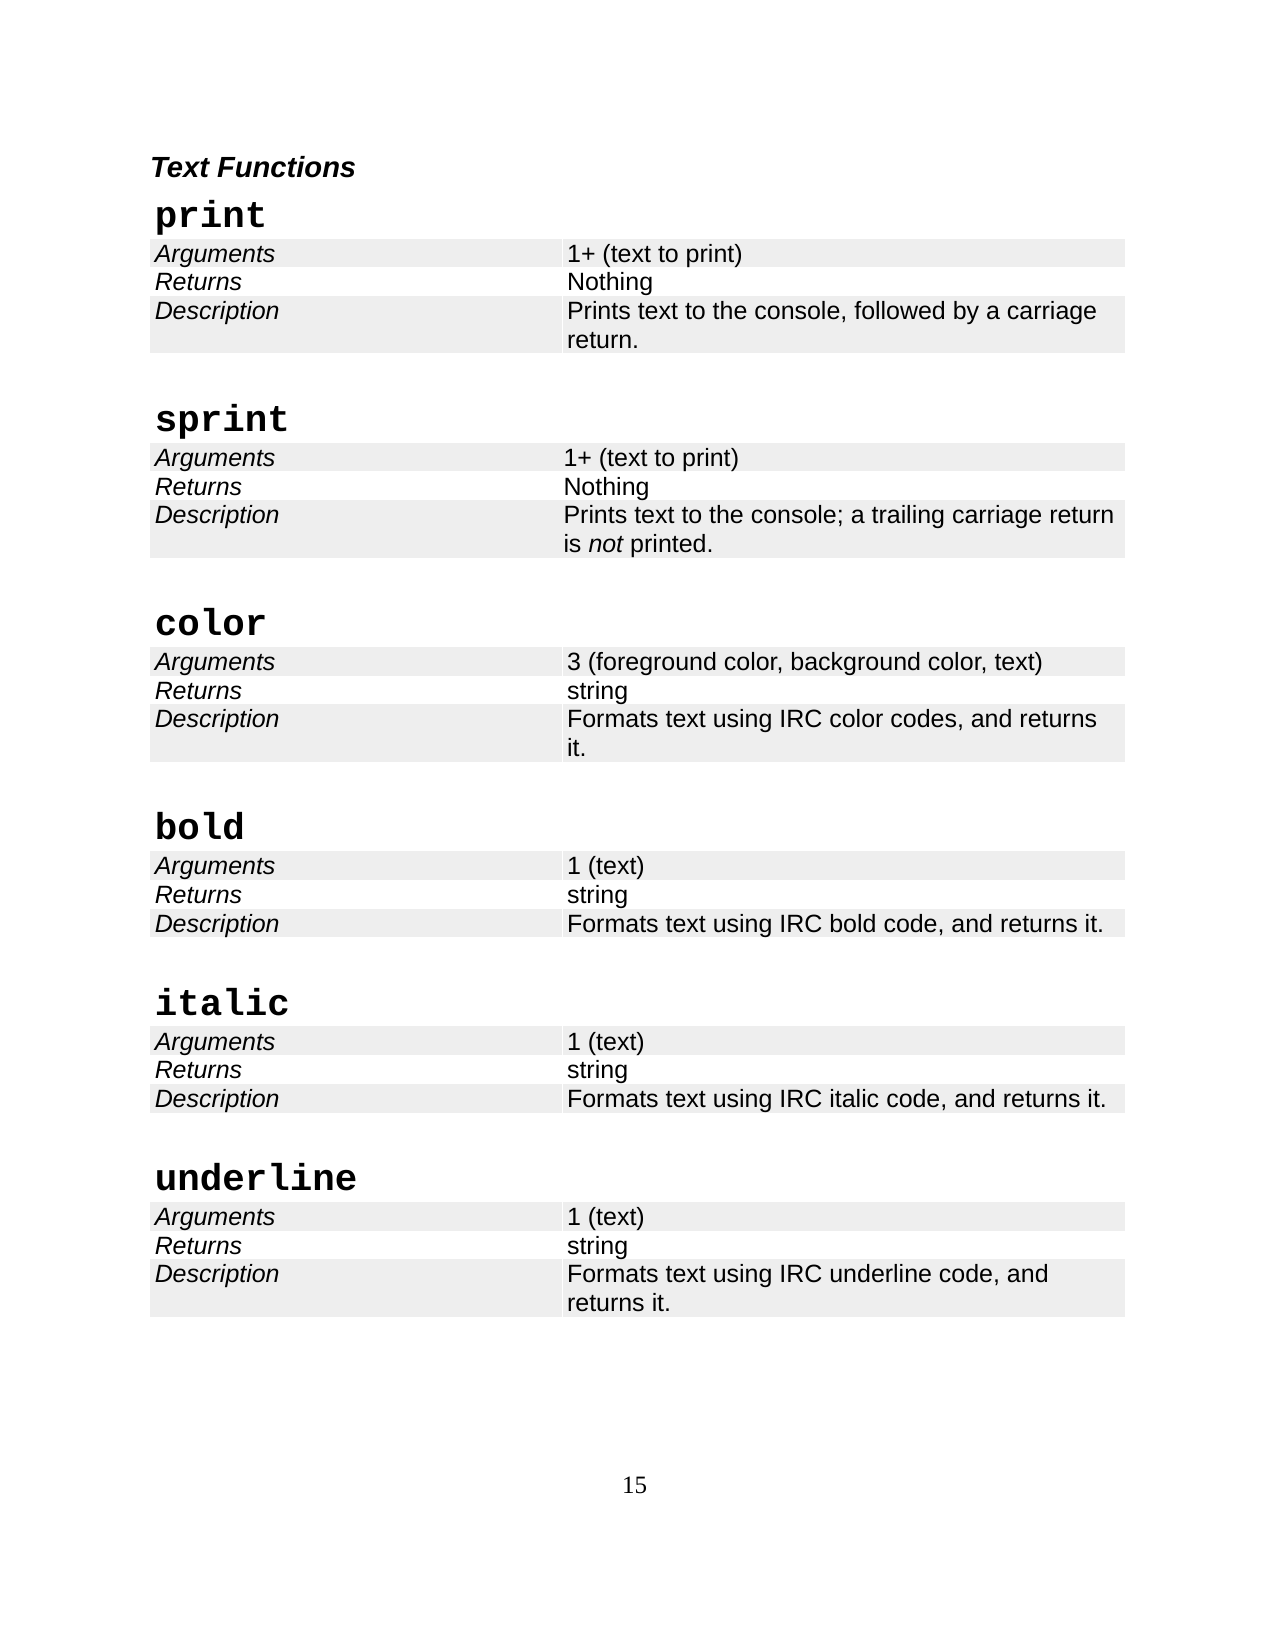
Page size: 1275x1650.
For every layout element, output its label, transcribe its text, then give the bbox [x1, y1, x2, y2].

table_cell Description [150, 296, 562, 353]
table_header [563, 196, 1125, 238]
table_cell Formats text using IRC bold code, and returns it. [563, 909, 1125, 937]
table_cell Returns [150, 1231, 562, 1259]
table_cell Returns [150, 1055, 562, 1084]
table_header [563, 809, 1125, 851]
table_header [559, 400, 1125, 443]
table_cell Formats text using IRC underline code, and returns it. [563, 1259, 1125, 1317]
table_cell Returns [150, 267, 562, 296]
table_header [563, 1159, 1125, 1202]
table_cell Arguments [150, 443, 559, 471]
table_cell Arguments [150, 647, 562, 676]
table_cell Formats text using IRC italic code, and returns it. [563, 1084, 1125, 1113]
table_cell Prints text to the console, followed by a carriage return. [563, 296, 1125, 353]
table_cell 1+ (text to print) [563, 239, 1125, 267]
table_cell Arguments [150, 239, 562, 267]
table_header print [150, 196, 562, 238]
table_cell string [563, 880, 1125, 908]
table_cell Returns [150, 676, 562, 704]
table_cell string [563, 1231, 1125, 1259]
table_cell Description [150, 1084, 562, 1113]
table_header bold [150, 809, 562, 851]
table_cell Description [150, 1259, 562, 1317]
table_cell string [563, 676, 1125, 704]
table_cell string [563, 1055, 1125, 1084]
table_cell Description [150, 909, 562, 937]
table_cell 1 (text) [563, 1026, 1125, 1055]
table_cell 1+ (text to print) [559, 443, 1125, 471]
table_cell Arguments [150, 1202, 562, 1231]
table_header color [150, 604, 562, 647]
table_cell Formats text using IRC color codes, and returns it. [563, 704, 1125, 762]
table_cell Arguments [150, 1026, 562, 1055]
table_cell 1 (text) [563, 851, 1125, 880]
table_header [563, 604, 1125, 647]
table_header italic [150, 984, 562, 1026]
table_header underline [150, 1159, 562, 1202]
table_cell Arguments [150, 851, 562, 880]
table_cell Returns [150, 471, 559, 500]
subtitle Text Functions [150, 150, 1125, 183]
table_cell Prints text to the console; a trailing carriage return is not printed. [559, 500, 1125, 558]
table_cell Nothing [559, 471, 1125, 500]
table_cell 3 (foreground color, background color, text) [563, 647, 1125, 676]
table_cell 1 (text) [563, 1202, 1125, 1231]
table_cell Nothing [563, 267, 1125, 296]
table_cell Description [150, 500, 559, 558]
table_header [563, 984, 1125, 1026]
table_cell Description [150, 704, 562, 762]
table_cell Returns [150, 880, 562, 908]
table_header sprint [150, 400, 559, 443]
